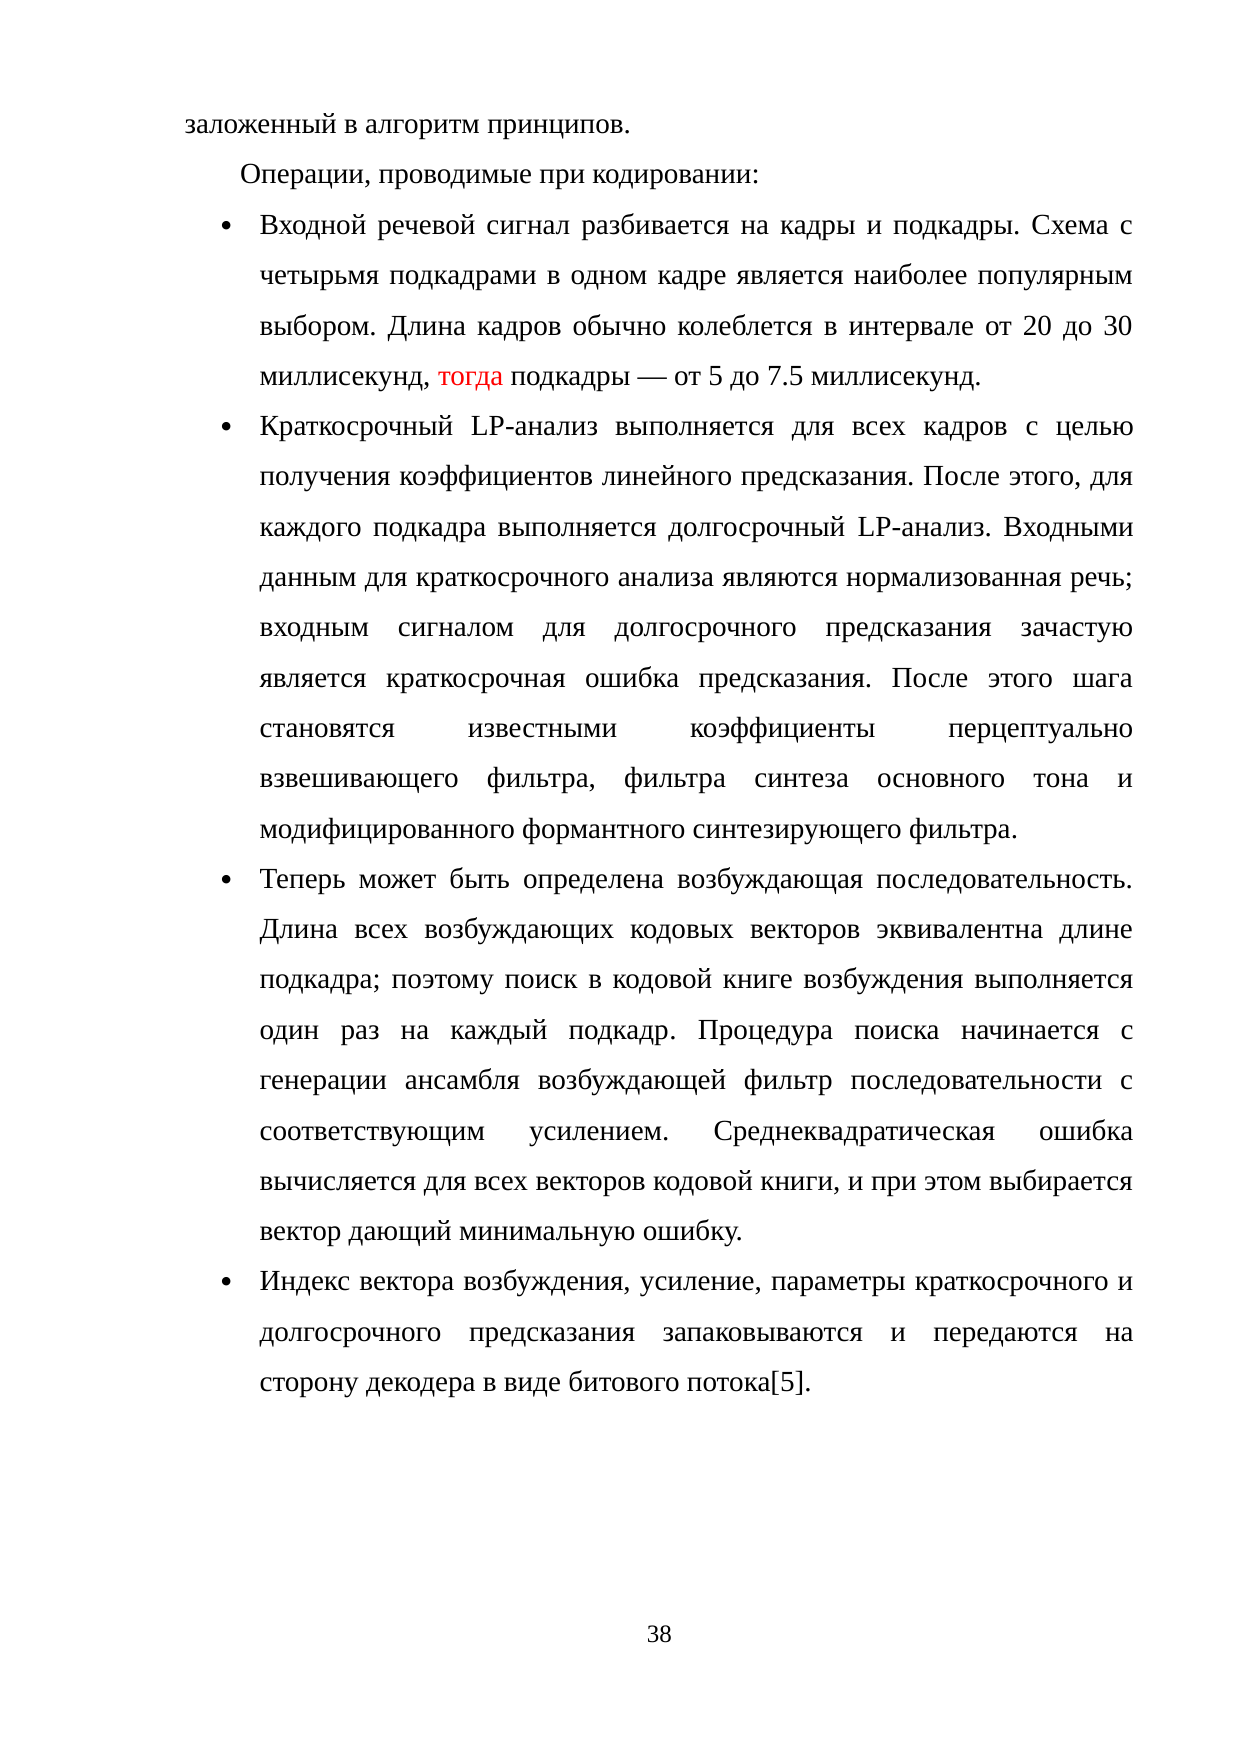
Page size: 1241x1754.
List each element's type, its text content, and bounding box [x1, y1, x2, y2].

list Краткосрочный LP-анализ выполняется для всех кадров c целью получения коэффициентов линейного предсказания. После этого, для каждого подкадра выполняется долгосрочный LP-анализ. Входными данным для краткосрочного анализа являются нормализованная речь; входным сигналом для долгосрочного предсказания зачастую является краткосрочная ошибка предсказания. После этого шага становятся известными коэффициенты перцептуально взвешивающего фильтра, фильтра синтеза основного тона и модифицированного формантного синтезирующего фильтра. [222, 408, 1134, 844]
text Операции, проводимые при кодировании: [184, 157, 1134, 190]
text заложенный в алгоритм принципов. [184, 106, 1134, 140]
list Теперь может быть определена возбуждающая последовательность. Длина всех возбуждающих кодовых векторов эквивалентна длине подкадра; поэтому поиск в кодовой книге возбуждения выполняется один раз на каждый подкадр. Процедура поиска начинается с генерации ансамбля возбуждающей фильтр последовательности с соответствующим усилением. Среднеквадратическая ошибка вычисляется для всех векторов кодовой книги, и при этом выбирается вектор дающий минимальную ошибку. [222, 861, 1134, 1247]
list Индекс вектора возбуждения, усиление, параметры краткосрочного и долгосрочного предсказания запаковываются и передаются на сторону декодера в виде битового потока[5]. [222, 1263, 1134, 1398]
list Входной речевой сигнал разбивается на кадры и подкадры. Схема с четырьмя подкадрами в одном кадре является наиболее популярным выбором. Длина кадров обычно колеблется в интервале от 20 до 30 миллисекунд, тогда подкадры — от 5 до 7.5 миллисекунд. [222, 207, 1134, 391]
